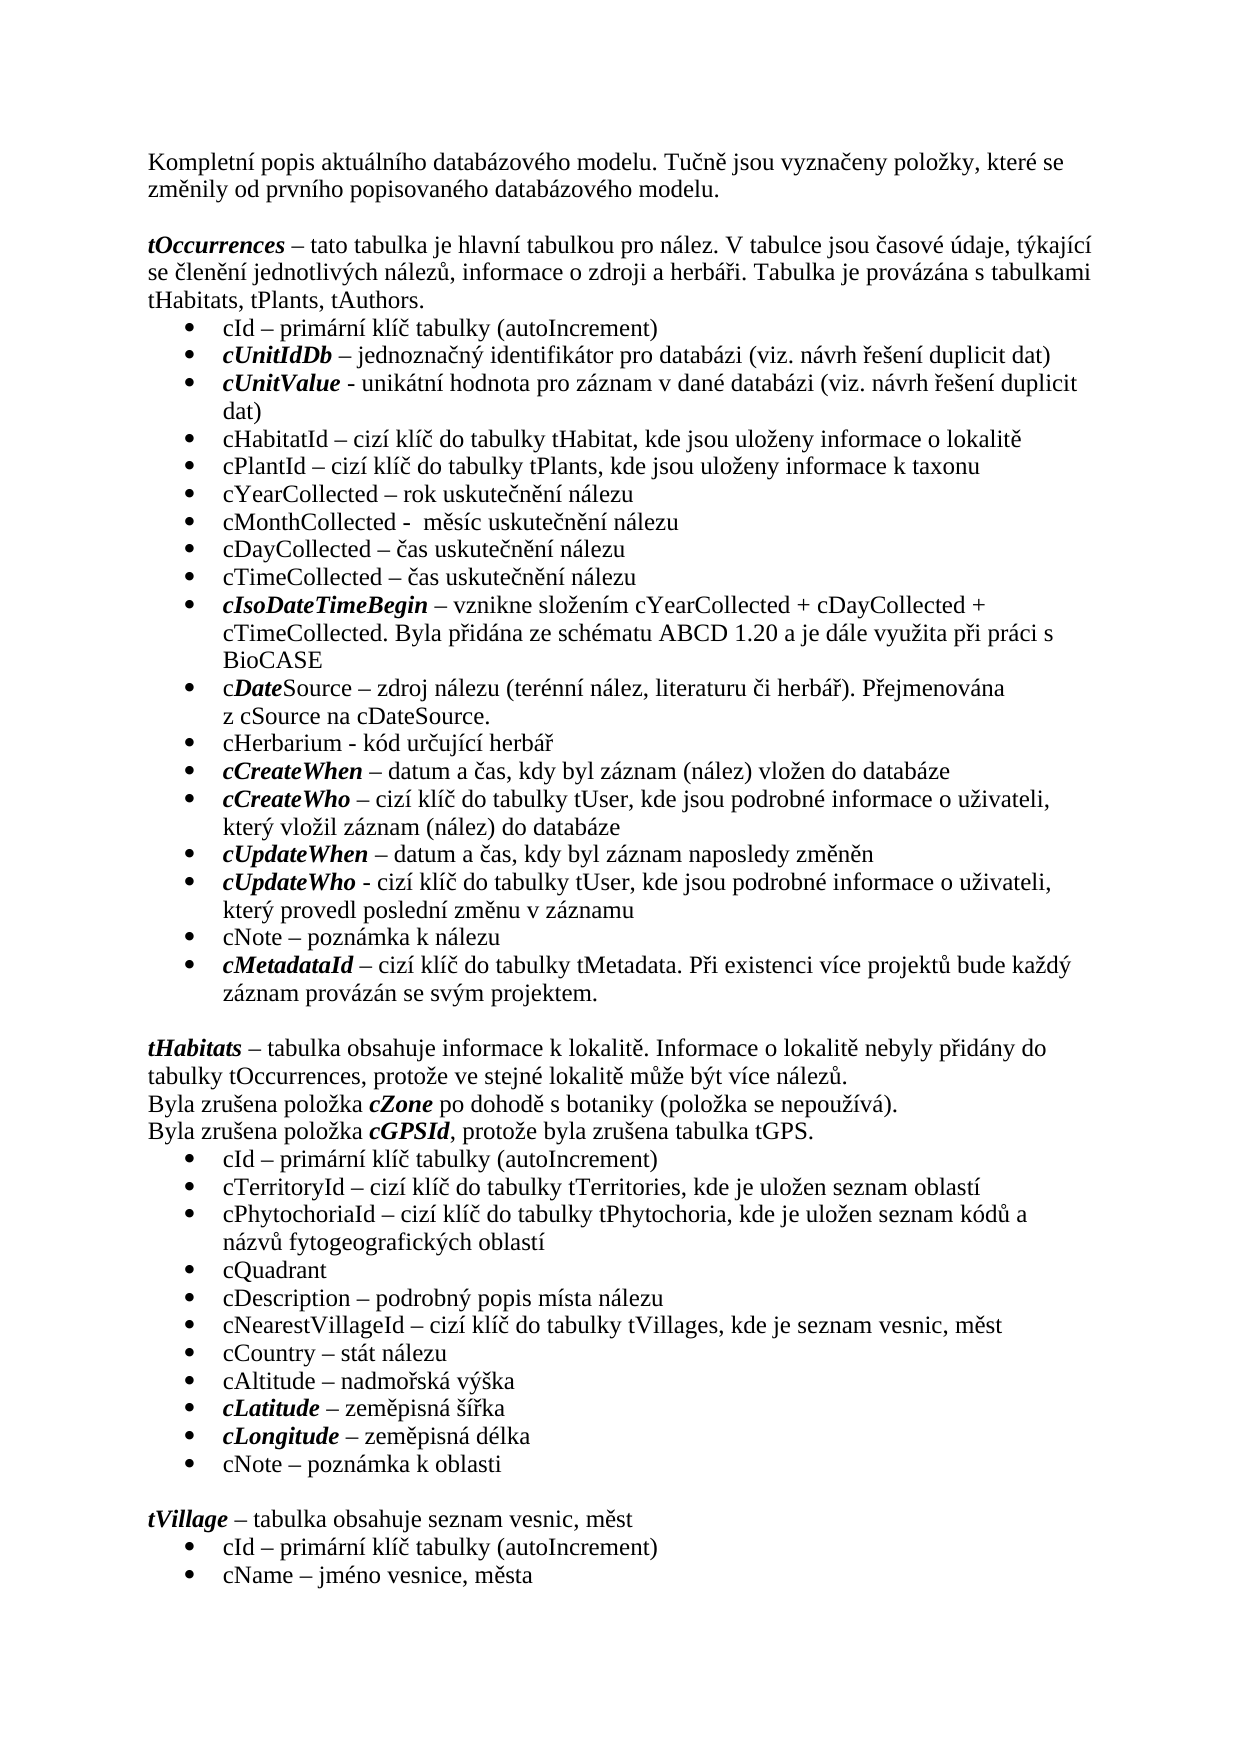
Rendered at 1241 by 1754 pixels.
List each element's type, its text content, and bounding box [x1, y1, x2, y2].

list cYearCollected – rok uskutečnění nálezu [185, 480, 1092, 508]
list cPhytochoriaId – cizí klíč do tabulky tPhytochoria, kde je uložen seznam kódů a názvů fytogeografických oblastí [185, 1201, 1092, 1256]
text tVillage – tabulka obsahuje seznam vesnic, měst [148, 1505, 1092, 1533]
list cUpdateWhen – datum a čas, kdy byl záznam naposledy změněn [185, 840, 1092, 868]
list cHabitatId – cizí klíč do tabulky tHabitat, kde jsou uloženy informace o lokalitě [185, 425, 1092, 452]
text tHabitats – tabulka obsahuje informace k lokalitě. Informace o lokalitě nebyly přidány do tabulky tOccurrences, protože ve stejné lokalitě může být více nálezů. [148, 1034, 1092, 1090]
list cName – jméno vesnice, města [185, 1561, 1092, 1588]
list cPlantId – cizí klíč do tabulky tPlants, kde jsou uloženy informace k taxonu [185, 452, 1092, 480]
list cLongitude – zeměpisná délka [185, 1422, 1092, 1450]
list cCreateWhen – datum a čas, kdy byl záznam (nález) vložen do databáze [185, 757, 1092, 785]
list cNote – poznámka k oblasti [185, 1450, 1092, 1478]
list cNearestVillageId – cizí klíč do tabulky tVillages, kde je seznam vesnic, měst [185, 1311, 1092, 1339]
list cCreateWho – cizí klíč do tabulky tUser, kde jsou podrobné informace o uživateli, který vložil záznam (nález) do databáze [185, 785, 1092, 840]
list cDayCollected – čas uskutečnění nálezu [185, 536, 1092, 563]
list cLatitude – zeměpisná šířka [185, 1394, 1092, 1422]
list cDateSource – zdroj nálezu (terénní nález, literaturu či herbář). Přejmenována z cSource na cDateSource. [185, 674, 1092, 729]
list cNote – poznámka k nálezu [185, 923, 1092, 951]
list cAltitude – nadmořská výška [185, 1367, 1092, 1394]
list cId – primární klíč tabulky (autoIncrement) [185, 1533, 1092, 1561]
list cIsoDateTimeBegin – vznikne složením cYearCollected + cDayCollected + cTimeCollected. Byla přidána ze schématu ABCD 1.20 a je dále využita při práci s BioCASE [185, 591, 1092, 674]
list cUpdateWho - cizí klíč do tabulky tUser, kde jsou podrobné informace o uživateli, který provedl poslední změnu v záznamu [185, 868, 1092, 923]
text tOccurrences – tato tabulka je hlavní tabulkou pro nález. V tabulce jsou časové údaje, týkající se členění jednotlivých nálezů, informace o zdroji a herbáři. Tabulka je provázána s tabulkami tHabitats, tPlants, tAuthors. [148, 231, 1092, 314]
list cUnitValue - unikátní hodnota pro záznam v dané databázi (viz. návrh řešení duplicit dat) [185, 369, 1092, 425]
text Byla zrušena položka cGPSId, protože byla zrušena tabulka tGPS. [148, 1117, 1092, 1145]
list cHerbarium - kód určující herbář [185, 729, 1092, 757]
list cDescription – podrobný popis místa nálezu [185, 1284, 1092, 1311]
list cTimeCollected – čas uskutečnění nálezu [185, 563, 1092, 591]
list cId – primární klíč tabulky (autoIncrement) [185, 1145, 1092, 1173]
list cQuadrant [185, 1256, 1092, 1284]
list cMonthCollected - měsíc uskutečnění nálezu [185, 508, 1092, 536]
list cTerritoryId – cizí klíč do tabulky tTerritories, kde je uložen seznam oblastí [185, 1173, 1092, 1201]
text Byla zrušena položka cZone po dohodě s botaniky (položka se nepoužívá). [148, 1090, 1092, 1117]
list cMetadataId – cizí klíč do tabulky tMetadata. Při existenci více projektů bude každý záznam provázán se svým projektem. [185, 951, 1092, 1007]
text Kompletní popis aktuálního databázového modelu. Tučně jsou vyznačeny položky, které se změnily od prvního popisovaného databázového modelu. [148, 148, 1092, 203]
list cId – primární klíč tabulky (autoIncrement) [185, 314, 1092, 342]
list cUnitIdDb – jednoznačný identifikátor pro databázi (viz. návrh řešení duplicit dat) [185, 342, 1092, 369]
list cCountry – stát nálezu [185, 1339, 1092, 1367]
